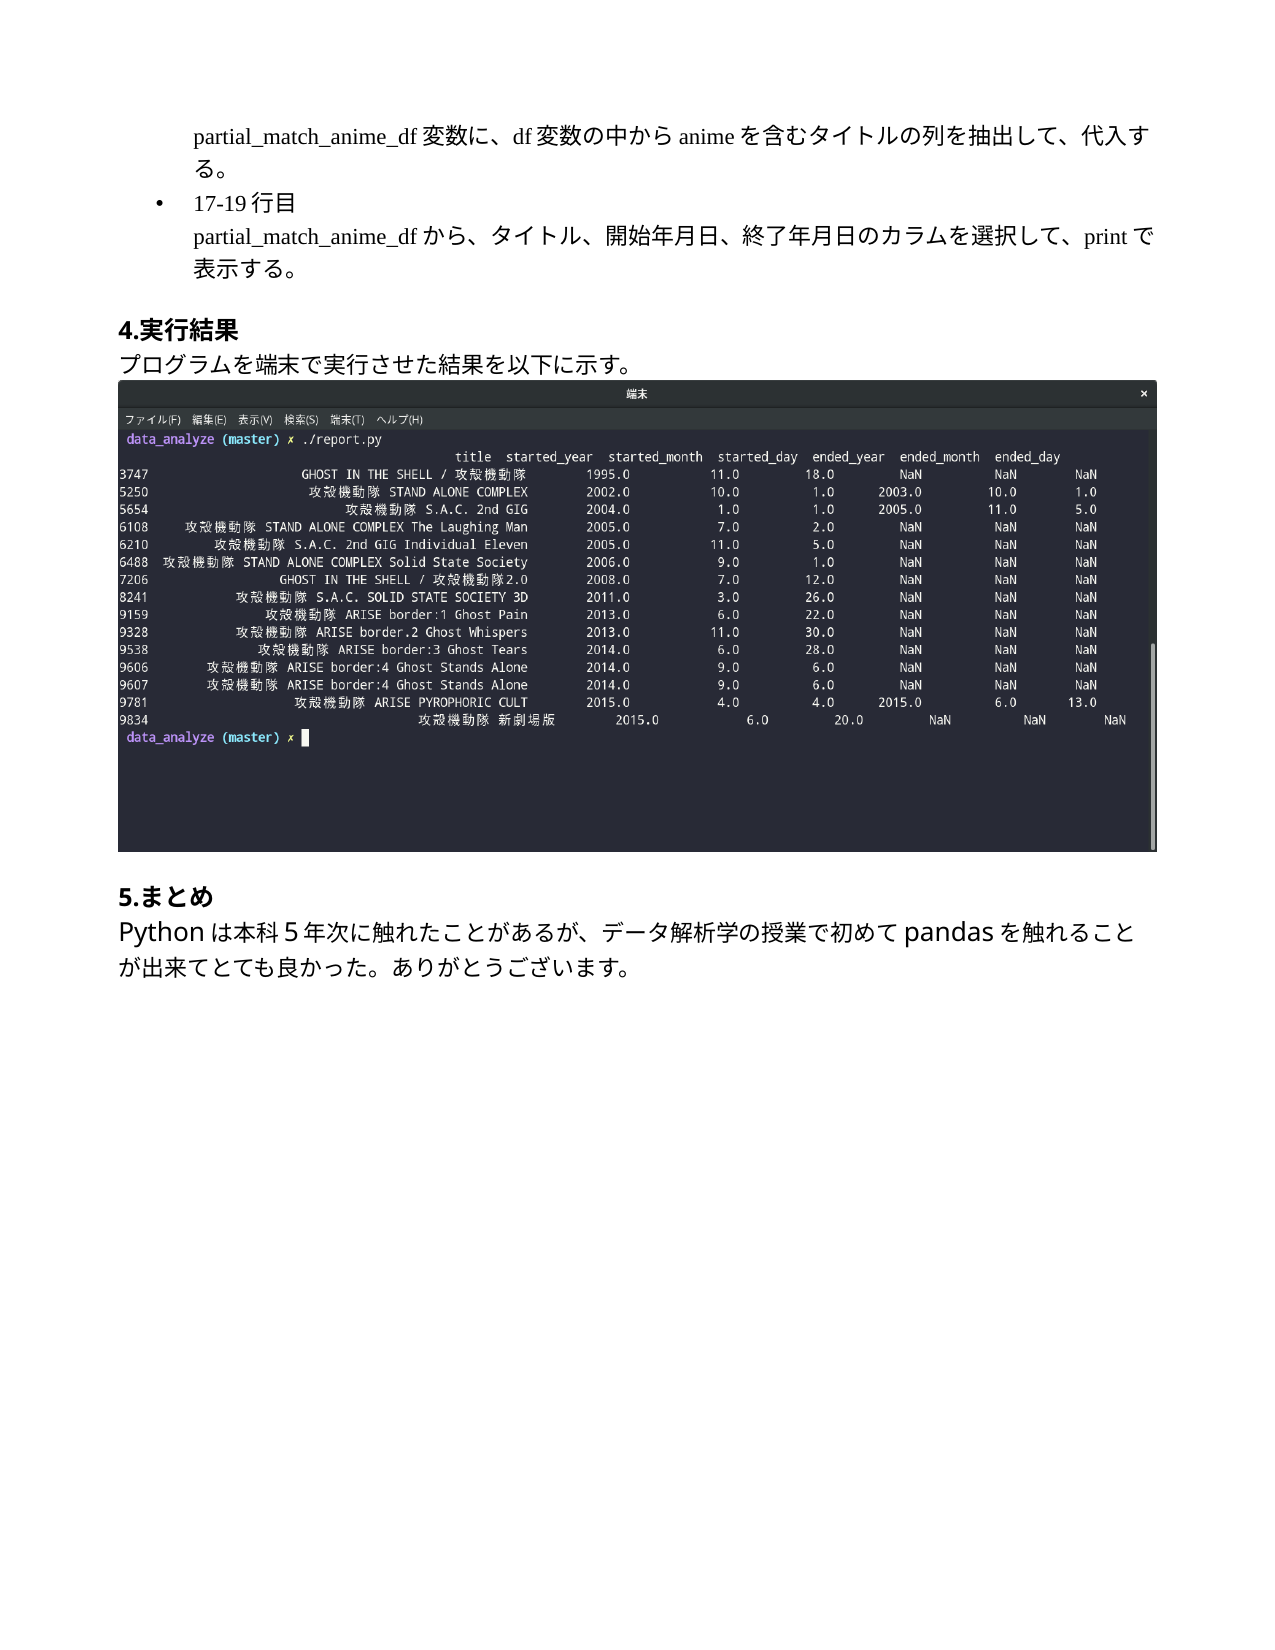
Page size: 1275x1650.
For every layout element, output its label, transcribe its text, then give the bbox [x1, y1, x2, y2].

list partial_match_anime_df変数に、df変数の中からanimeを含むタイトルの列を抽出して、代入する。 [156, 118, 1157, 184]
picture [118, 380, 1157, 852]
text 4.実行結果 [118, 311, 1157, 347]
text 5.まとめ [118, 878, 1157, 914]
list partial_match_anime_dfから、タイトル、開始年月日、終了年月日のカラムを選択して、printで表示する。 [156, 218, 1157, 284]
text Pythonは本科5年次に触れたことがあるが、データ解析学の授業で初めてpandasを触れることが出来てとても良かった。ありがとうございます。 [118, 914, 1157, 983]
text プログラムを端末で実行させた結果を以下に示す。 [118, 347, 1157, 380]
list 17-19行目 [156, 184, 1157, 218]
